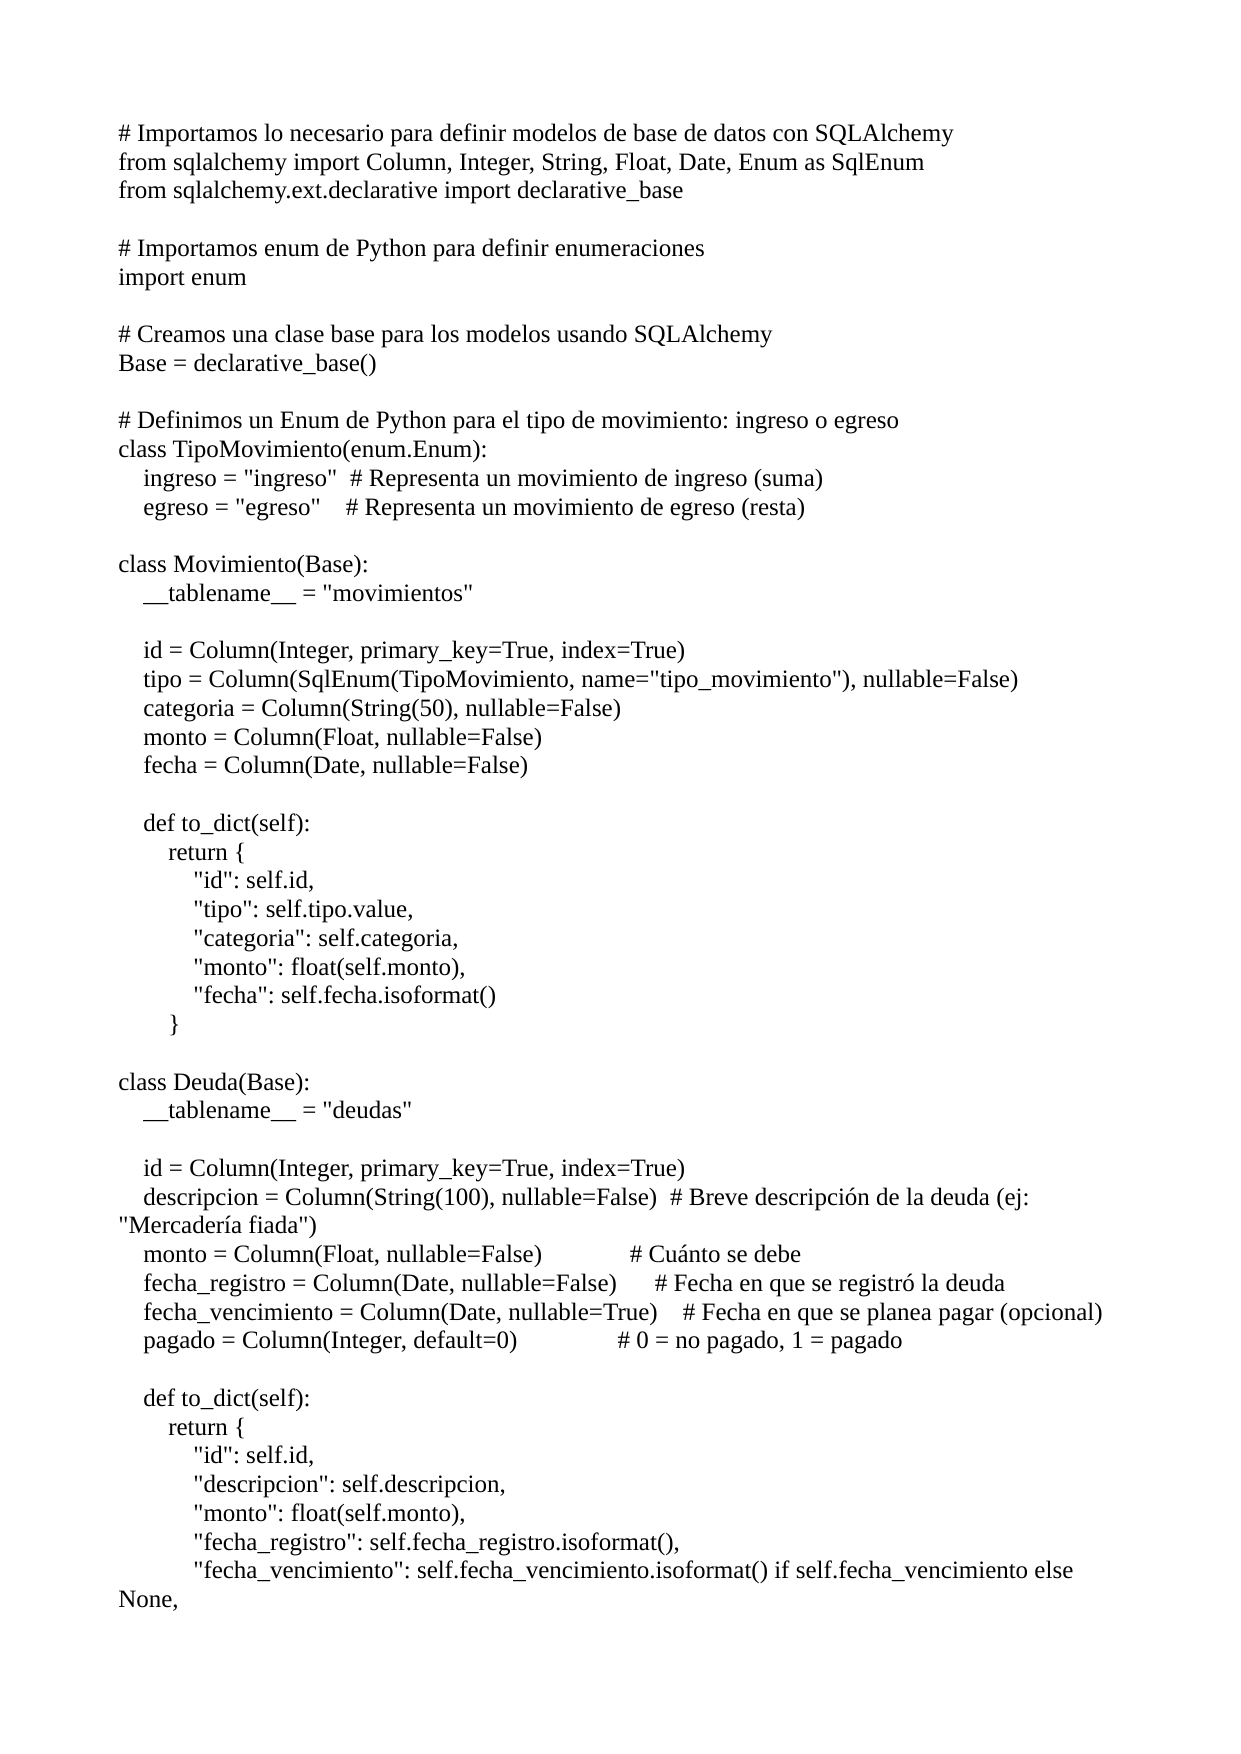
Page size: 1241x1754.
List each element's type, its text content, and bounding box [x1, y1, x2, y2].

text "monto": float(self.monto), [118, 1498, 1122, 1527]
text "monto": float(self.monto), [118, 952, 1122, 981]
text monto = Column(Float, nullable=False) # Cuánto se debe [118, 1239, 1122, 1268]
text "categoria": self.categoria, [118, 923, 1122, 952]
text monto = Column(Float, nullable=False) [118, 722, 1122, 751]
text return { [118, 837, 1122, 866]
text "id": self.id, [118, 866, 1122, 894]
text class Movimiento(Base): [118, 549, 1122, 578]
text pagado = Column(Integer, default=0) # 0 = no pagado, 1 = pagado [118, 1326, 1122, 1354]
text __tablename__ = "deudas" [118, 1096, 1122, 1124]
text "descripcion": self.descripcion, [118, 1469, 1122, 1498]
text fecha = Column(Date, nullable=False) [118, 751, 1122, 779]
text # Creamos una clase base para los modelos usando SQLAlchemy [118, 319, 1122, 348]
text "fecha_vencimiento": self.fecha_vencimiento.isoformat() if self.fecha_vencimiento else None, [118, 1556, 1122, 1613]
text egreso = "egreso" # Representa un movimiento de egreso (resta) [118, 492, 1122, 521]
text "tipo": self.tipo.value, [118, 894, 1122, 923]
text id = Column(Integer, primary_key=True, index=True) [118, 636, 1122, 664]
text "fecha": self.fecha.isoformat() [118, 981, 1122, 1009]
text # Importamos enum de Python para definir enumeraciones [118, 233, 1122, 262]
text id = Column(Integer, primary_key=True, index=True) [118, 1153, 1122, 1182]
text fecha_registro = Column(Date, nullable=False) # Fecha en que se registró la deuda [118, 1268, 1122, 1297]
text ingreso = "ingreso" # Representa un movimiento de ingreso (suma) [118, 463, 1122, 492]
text categoria = Column(String(50), nullable=False) [118, 693, 1122, 722]
text import enum [118, 262, 1122, 291]
text from sqlalchemy import Column, Integer, String, Float, Date, Enum as SqlEnum [118, 147, 1122, 176]
text # Definimos un Enum de Python para el tipo de movimiento: ingreso o egreso [118, 406, 1122, 434]
text __tablename__ = "movimientos" [118, 578, 1122, 607]
text def to_dict(self): [118, 808, 1122, 837]
text return { [118, 1412, 1122, 1441]
text # Importamos lo necesario para definir modelos de base de datos con SQLAlchemy [118, 118, 1122, 147]
text class Deuda(Base): [118, 1067, 1122, 1096]
text "id": self.id, [118, 1441, 1122, 1469]
text Base = declarative_base() [118, 348, 1122, 377]
text fecha_vencimiento = Column(Date, nullable=True) # Fecha en que se planea pagar (opcional) [118, 1297, 1122, 1326]
text "fecha_registro": self.fecha_registro.isoformat(), [118, 1527, 1122, 1556]
text from sqlalchemy.ext.declarative import declarative_base [118, 176, 1122, 204]
text class TipoMovimiento(enum.Enum): [118, 434, 1122, 463]
text } [118, 1009, 1122, 1038]
text descripcion = Column(String(100), nullable=False) # Breve descripción de la deuda (ej: "Mercadería fiada") [118, 1182, 1122, 1239]
text def to_dict(self): [118, 1383, 1122, 1412]
text tipo = Column(SqlEnum(TipoMovimiento, name="tipo_movimiento"), nullable=False) [118, 664, 1122, 693]
